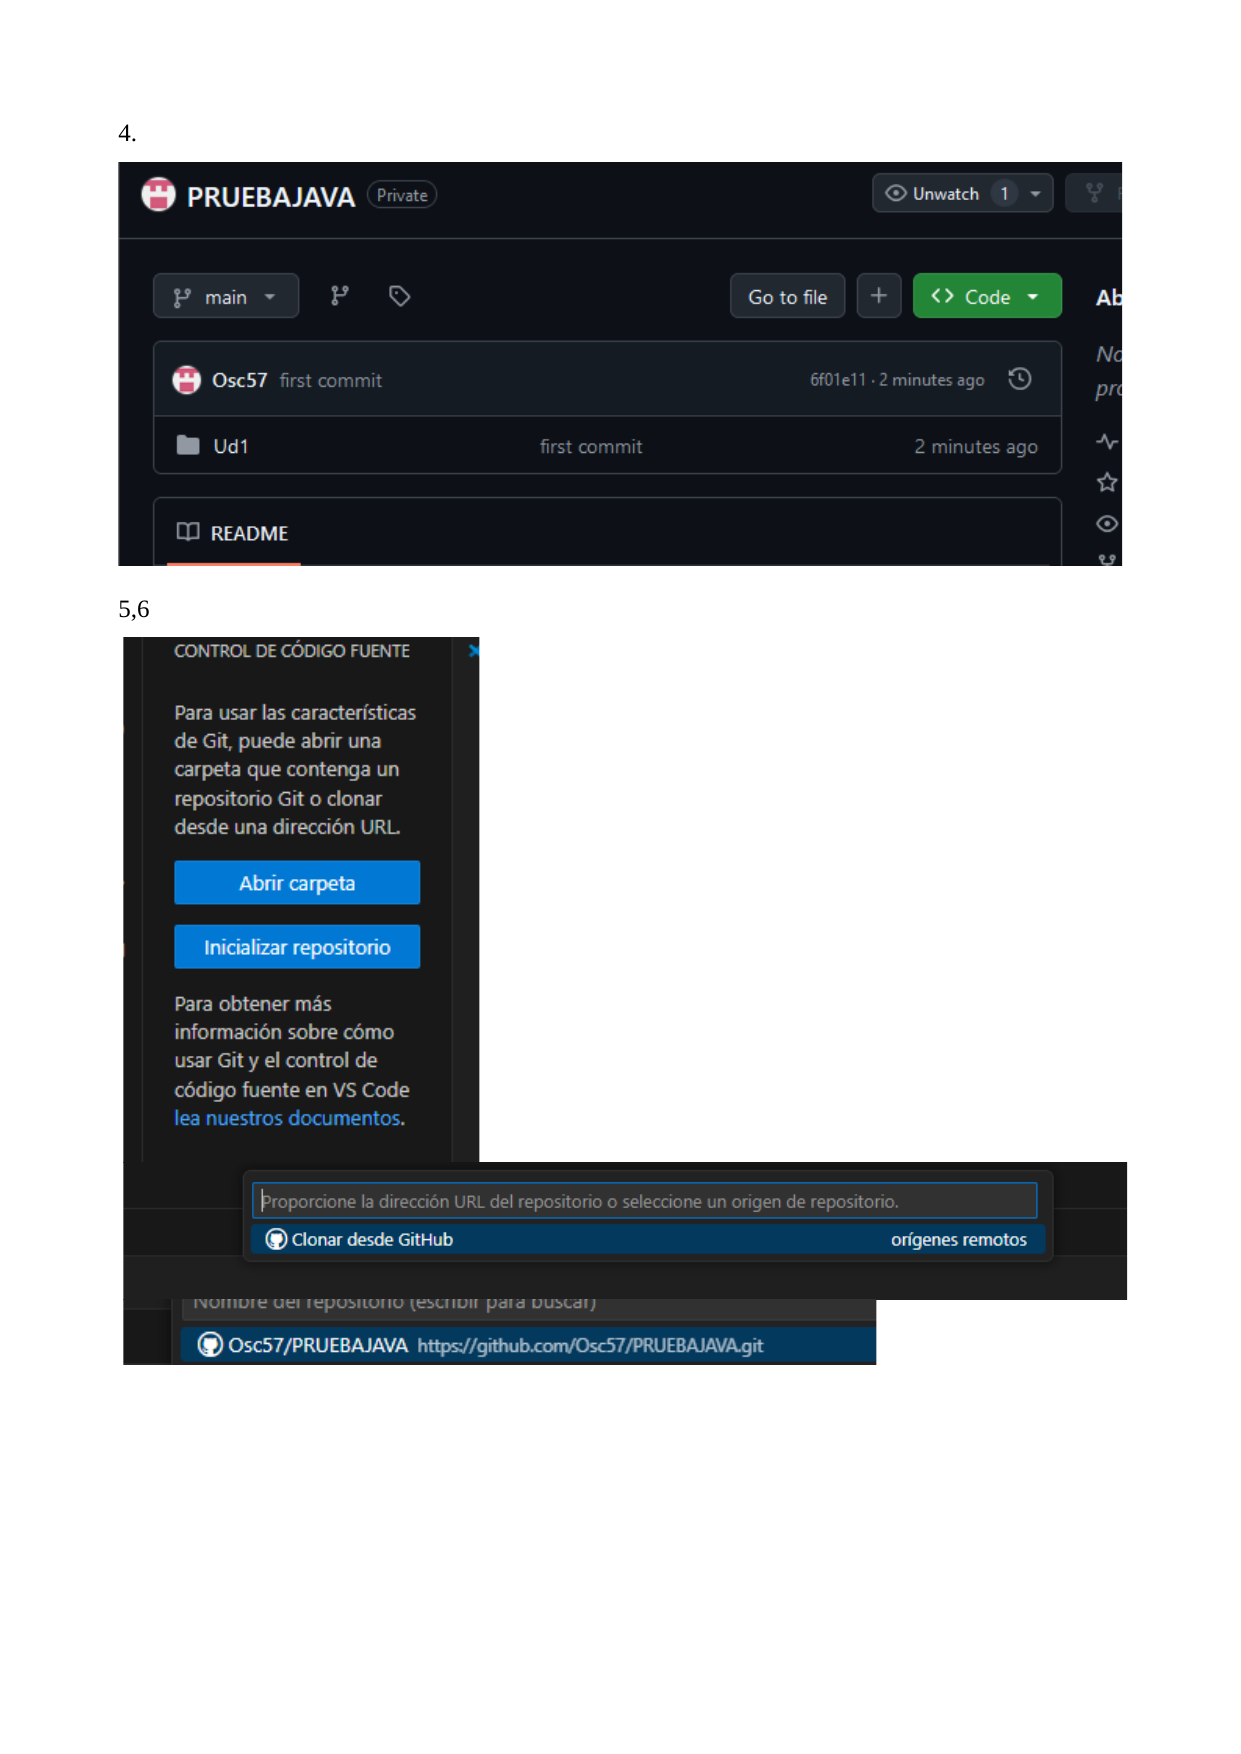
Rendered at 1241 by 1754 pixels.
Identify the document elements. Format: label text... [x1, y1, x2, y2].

text 4. [118, 118, 1122, 147]
picture [123, 637, 1128, 1365]
text 5,6 [118, 594, 1122, 623]
picture [118, 162, 1123, 566]
